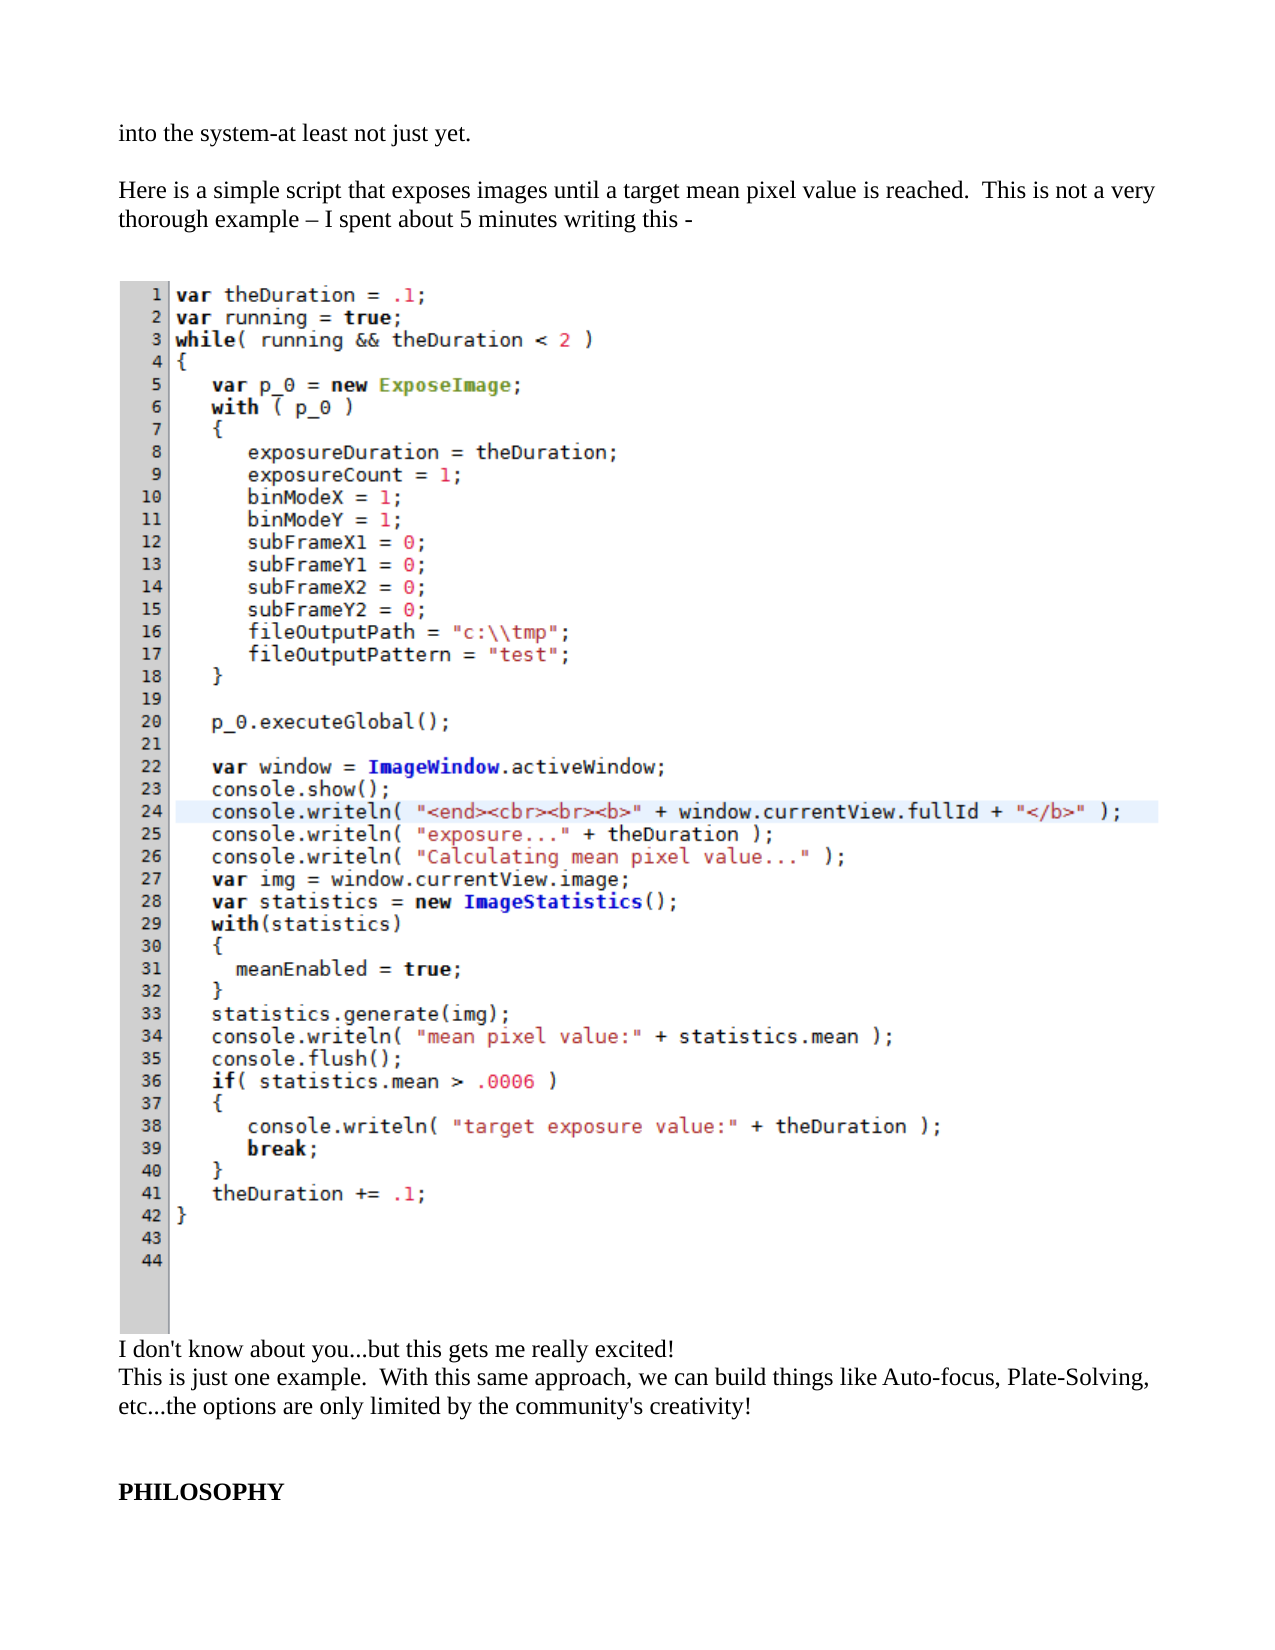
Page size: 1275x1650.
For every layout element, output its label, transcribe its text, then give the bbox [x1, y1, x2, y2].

text I don't know about you...but this gets me really excited! [118, 262, 1157, 1362]
text This is just one example. With this same approach, we can build things like Auto-focus, Plate-Solving, etc...the options are only limited by the community's creativity! [118, 1362, 1157, 1420]
text into the system-at least not just yet. [118, 118, 1157, 147]
text PHILOSOPHY [118, 1477, 1157, 1506]
picture [119, 281, 1159, 1334]
text Here is a simple script that exposes images until a target mean pixel value is reached. This is not a very thorough example – I spent about 5 minutes writing this - [118, 176, 1157, 233]
